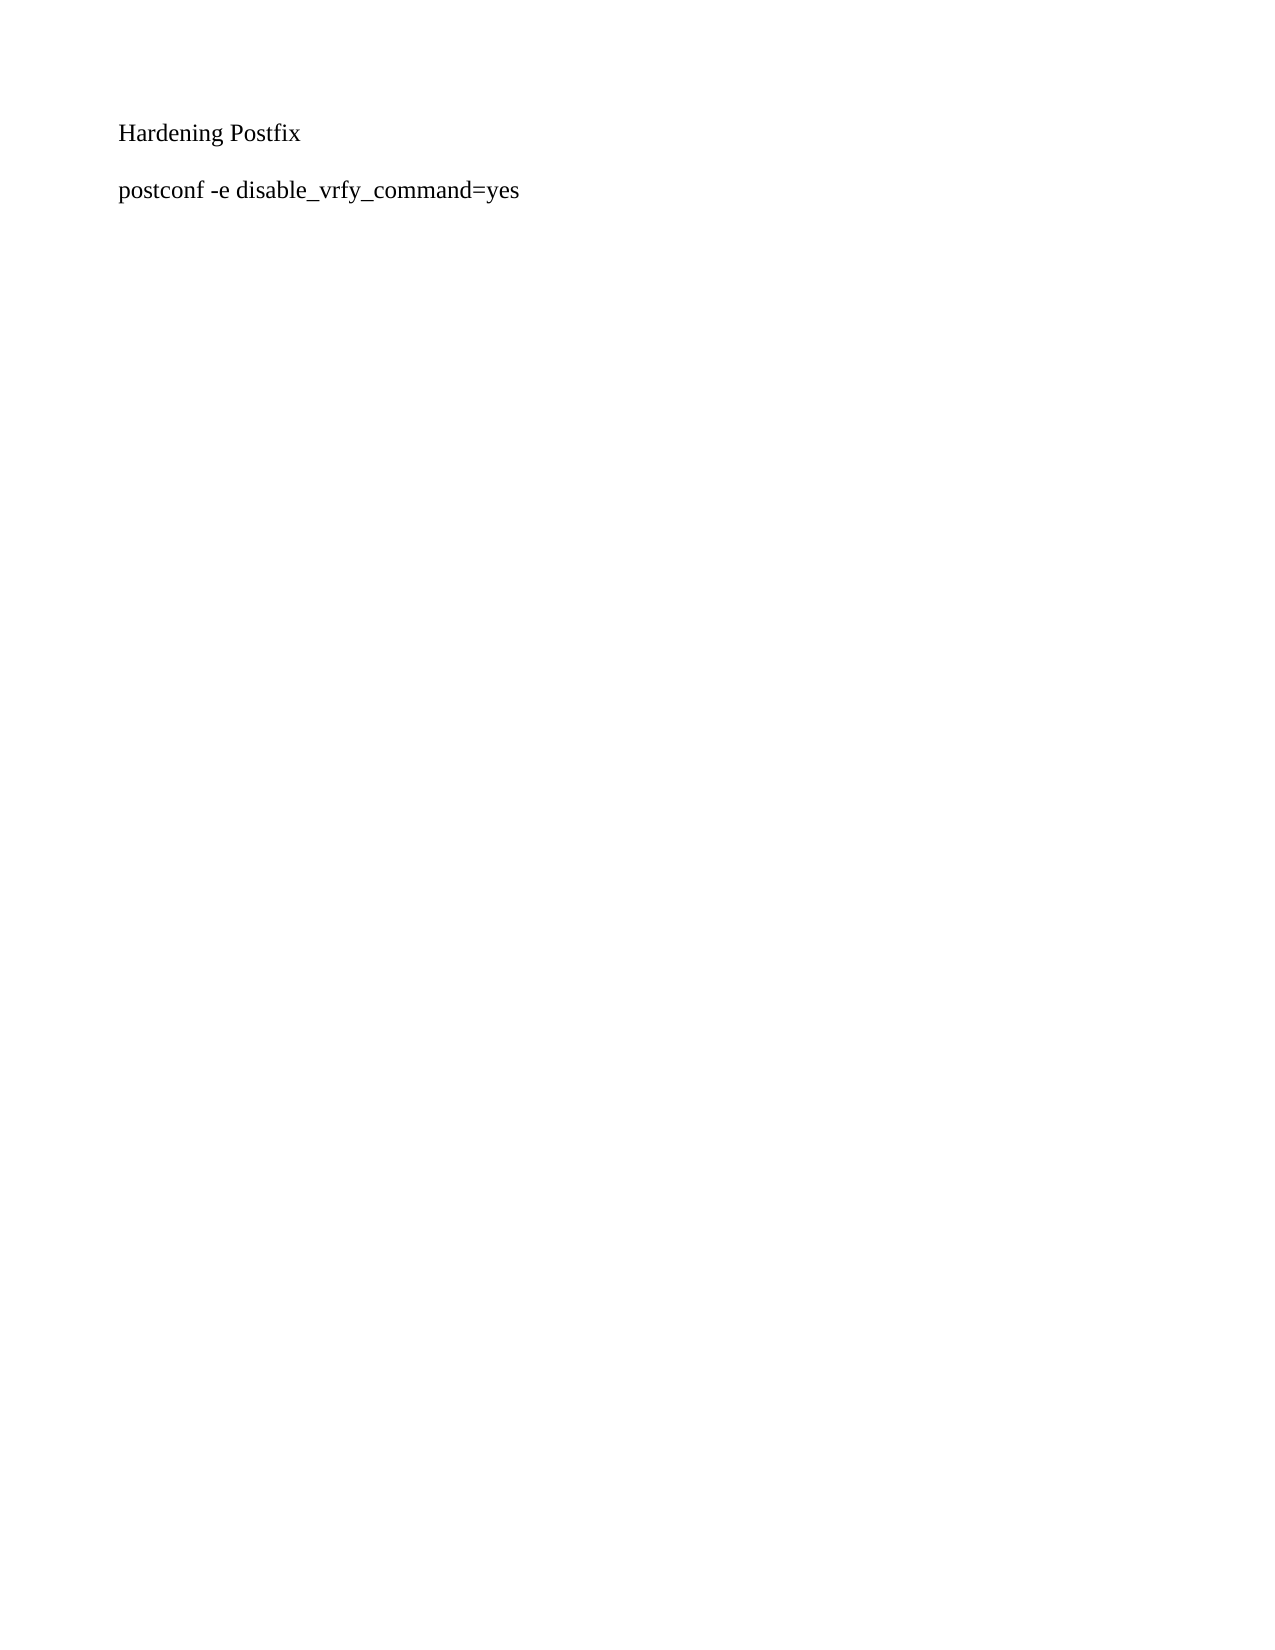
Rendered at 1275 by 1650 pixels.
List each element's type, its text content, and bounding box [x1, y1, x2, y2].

text Hardening Postfix [118, 118, 1157, 147]
text postconf -e disable_vrfy_command=yes [118, 176, 1157, 204]
